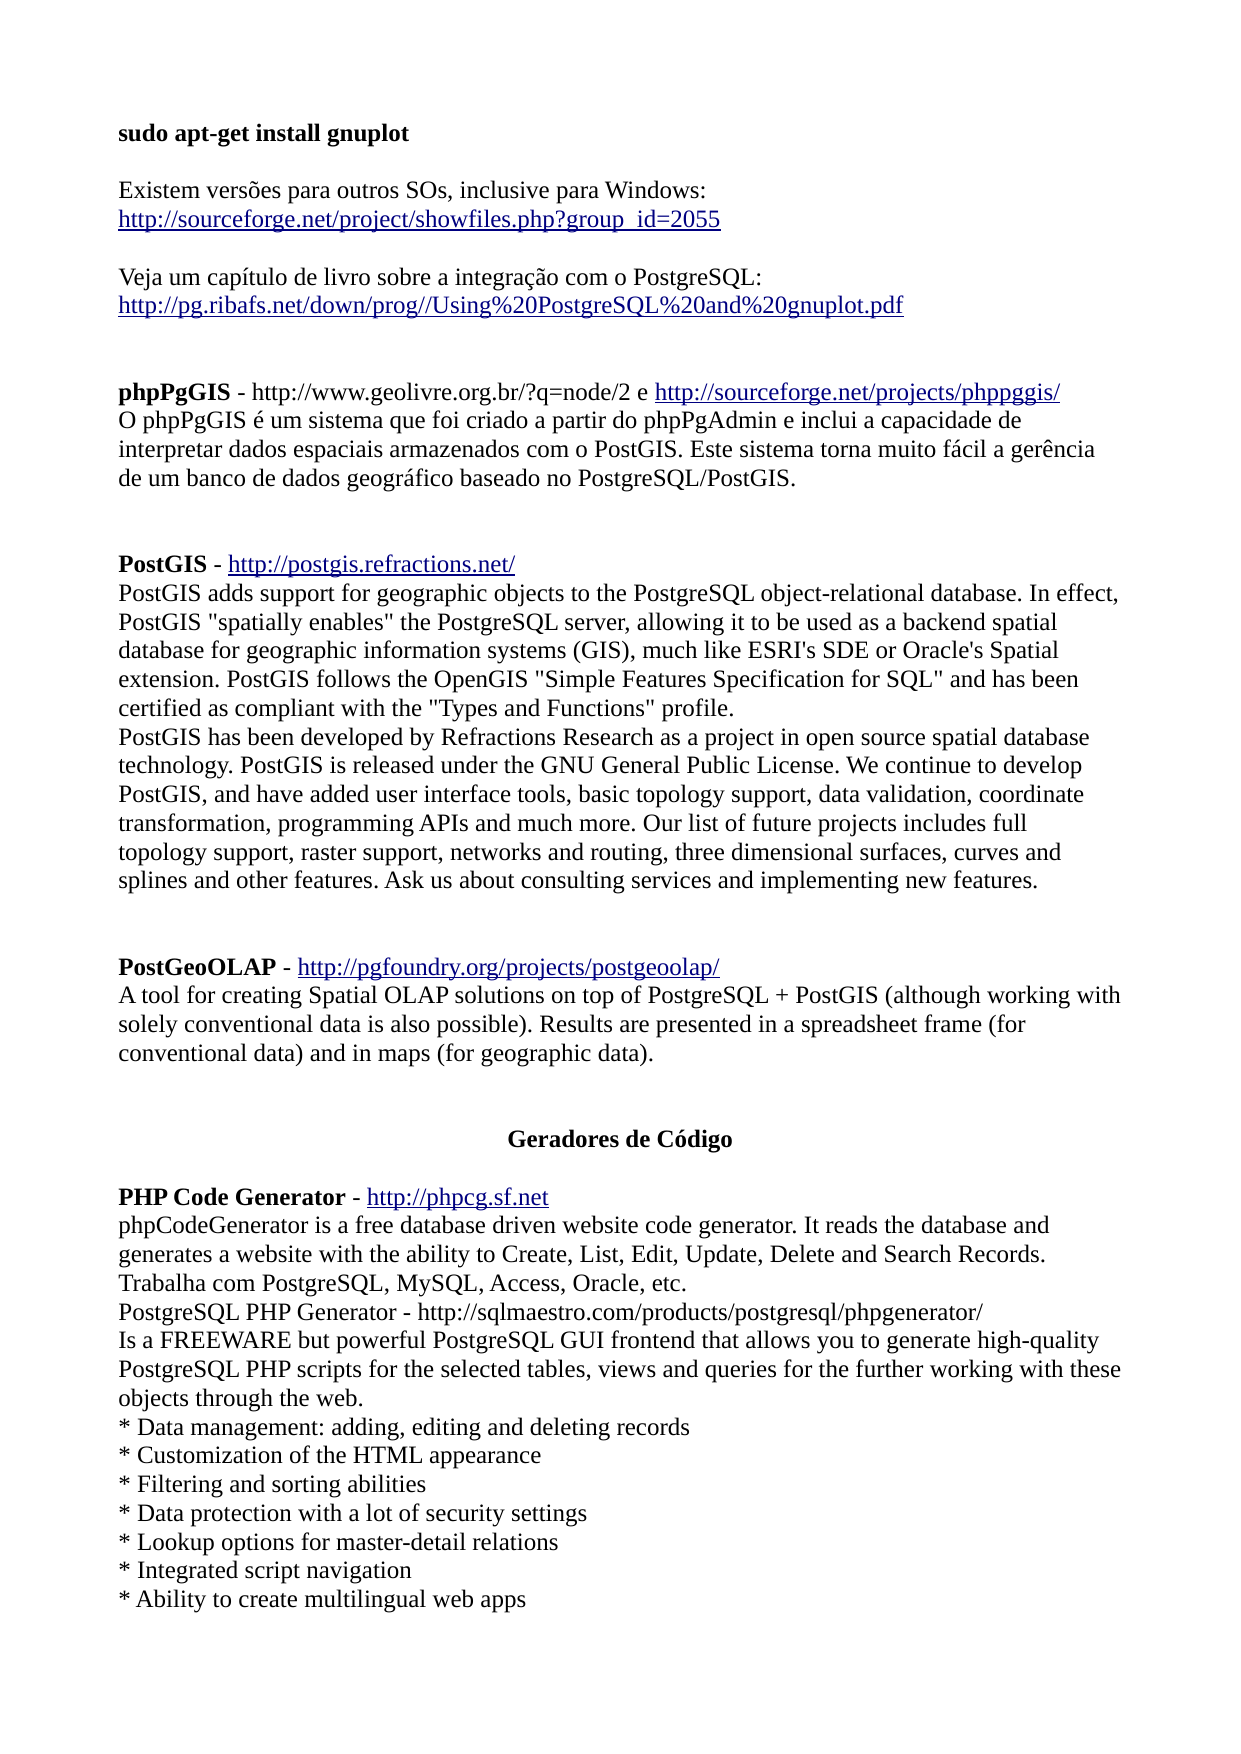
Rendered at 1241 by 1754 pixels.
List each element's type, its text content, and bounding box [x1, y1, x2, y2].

text phpPgGIS - http://www.geolivre.org.br/?q=node/2 e http://sourceforge.net/projects/phppggis/ [118, 377, 1122, 406]
text * Data management: adding, editing and deleting records [118, 1412, 1122, 1441]
text PostGIS adds support for geographic objects to the PostgreSQL object-relational database. In effect, PostGIS "spatially enables" the PostgreSQL server, allowing it to be used as a backend spatial database for geographic information systems (GIS), much like ESRI's SDE or Oracle's Spatial extension. PostGIS follows the OpenGIS "Simple Features Specification for SQL" and has been certified as compliant with the "Types and Functions" profile. [118, 578, 1122, 722]
text * Ability to create multilingual web apps [118, 1584, 1122, 1613]
text PostgreSQL PHP Generator - http://sqlmaestro.com/products/postgresql/phpgenerator/ [118, 1297, 1122, 1326]
text Existem versões para outros SOs, inclusive para Windows: [118, 176, 1122, 204]
text sudo apt-get install gnuplot [118, 118, 1122, 147]
text Veja um capítulo de livro sobre a integração com o PostgreSQL: [118, 262, 1122, 291]
text PostGeoOLAP - http://pgfoundry.org/projects/postgeoolap/ [118, 952, 1122, 981]
text A tool for creating Spatial OLAP solutions on top of PostgreSQL + PostGIS (although working with solely conventional data is also possible). Results are presented in a spreadsheet frame (for conventional data) and in maps (for geographic data). [118, 981, 1122, 1067]
text * Customization of the HTML appearance [118, 1441, 1122, 1469]
text Is a FREEWARE but powerful PostgreSQL GUI frontend that allows you to generate high-quality PostgreSQL PHP scripts for the selected tables, views and queries for the further working with these objects through the web. [118, 1326, 1122, 1412]
text Geradores de Código [118, 1124, 1122, 1153]
text PostGIS - http://postgis.refractions.net/ [118, 549, 1122, 578]
text * Lookup options for master-detail relations [118, 1527, 1122, 1556]
text PHP Code Generator - http://phpcg.sf.net [118, 1182, 1122, 1211]
text PostGIS has been developed by Refractions Research as a project in open source spatial database technology. PostGIS is released under the GNU General Public License. We continue to develop PostGIS, and have added user interface tools, basic topology support, data validation, coordinate transformation, programming APIs and much more. Our list of future projects includes full topology support, raster support, networks and routing, three dimensional surfaces, curves and splines and other features. Ask us about consulting services and implementing new features. [118, 722, 1122, 894]
text Trabalha com PostgreSQL, MySQL, Access, Oracle, etc. [118, 1268, 1122, 1297]
text * Filtering and sorting abilities [118, 1469, 1122, 1498]
text http://sourceforge.net/project/showfiles.php?group_id=2055 [118, 204, 1122, 233]
text * Data protection with a lot of security settings [118, 1498, 1122, 1527]
text http://pg.ribafs.net/down/prog//Using%20PostgreSQL%20and%20gnuplot.pdf [118, 291, 1122, 319]
text phpCodeGenerator is a free database driven website code generator. It reads the database and generates a website with the ability to Create, List, Edit, Update, Delete and Search Records. [118, 1211, 1122, 1268]
text * Integrated script navigation [118, 1556, 1122, 1584]
text O phpPgGIS é um sistema que foi criado a partir do phpPgAdmin e inclui a capacidade de interpretar dados espaciais armazenados com o PostGIS. Este sistema torna muito fácil a gerência de um banco de dados geográfico baseado no PostgreSQL/PostGIS. [118, 406, 1122, 492]
